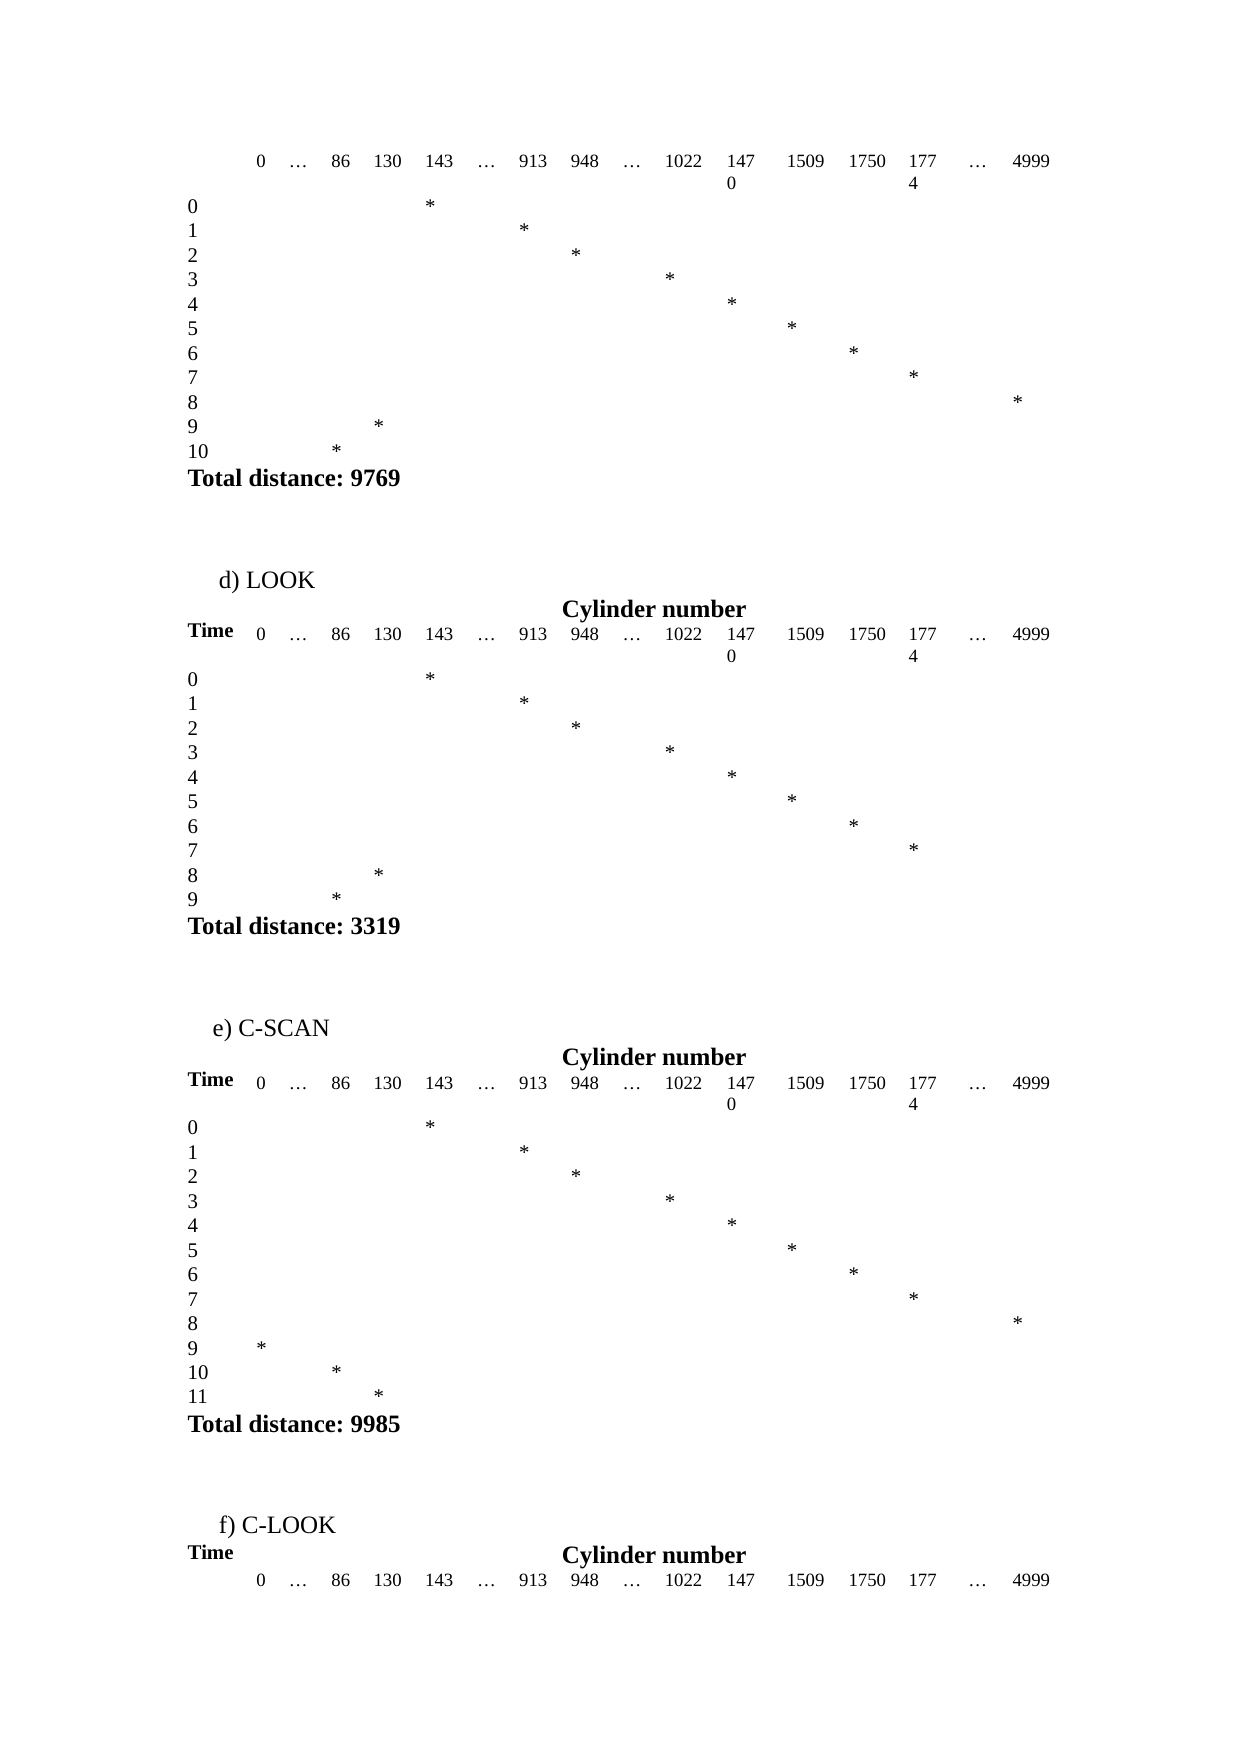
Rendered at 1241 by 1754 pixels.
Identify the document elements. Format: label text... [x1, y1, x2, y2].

table_cell [414, 1286, 466, 1311]
table_cell [320, 1115, 362, 1139]
table_cell [715, 1360, 775, 1384]
table_cell … [957, 150, 1001, 193]
table_cell [362, 887, 414, 911]
table_cell 0 [245, 1071, 277, 1115]
table_cell * [508, 1139, 559, 1164]
table_cell [362, 1360, 414, 1384]
table_cell [775, 813, 837, 838]
table_cell [957, 243, 1001, 267]
table_cell [837, 389, 897, 414]
table_cell [837, 1164, 897, 1188]
table_cell [715, 438, 775, 463]
table_cell [1001, 1139, 1063, 1164]
table_cell * [559, 715, 611, 740]
table_cell [466, 740, 508, 764]
table_cell [957, 1237, 1001, 1262]
table_cell [278, 194, 320, 218]
table_cell [897, 414, 957, 438]
table_cell [245, 813, 277, 838]
table_cell [897, 218, 957, 242]
table_cell [245, 389, 277, 414]
table_cell [414, 715, 466, 740]
table_cell [508, 838, 559, 862]
table_cell [466, 291, 508, 316]
table_cell 4999 [1001, 623, 1063, 666]
table_cell [508, 389, 559, 414]
table_cell 948 [559, 623, 611, 666]
table_cell [414, 887, 466, 911]
table_cell 9 [176, 887, 245, 911]
table_cell [1001, 291, 1063, 316]
table_cell [775, 1335, 837, 1360]
table_cell [245, 789, 277, 813]
table_cell 5 [176, 316, 245, 340]
table_cell [1001, 316, 1063, 340]
table_cell 8 [176, 389, 245, 414]
table_cell * [414, 666, 466, 691]
table_cell 913 [508, 1569, 559, 1591]
table_cell [320, 764, 362, 789]
table_cell * [837, 1262, 897, 1286]
table_cell [775, 764, 837, 789]
table_cell [278, 340, 320, 365]
table_cell [278, 838, 320, 862]
table_cell [653, 1311, 715, 1335]
table_cell [715, 365, 775, 389]
table_cell [559, 1188, 611, 1213]
table_cell [320, 740, 362, 764]
table_cell [837, 1335, 897, 1360]
table_cell 1022 [653, 150, 715, 193]
table_cell 0 [176, 194, 245, 218]
table_cell [559, 838, 611, 862]
table_cell [414, 1188, 466, 1213]
table_cell [559, 789, 611, 813]
table_cell [611, 1262, 653, 1286]
table_cell [466, 887, 508, 911]
table_cell * [508, 218, 559, 242]
table_cell [611, 1139, 653, 1164]
table_cell [1001, 887, 1063, 911]
table_cell [653, 1139, 715, 1164]
table_cell [775, 862, 837, 887]
table_cell [653, 813, 715, 838]
table_cell 86 [320, 1071, 362, 1115]
table_cell 1 [176, 691, 245, 715]
table_cell [362, 1213, 414, 1237]
table_cell [320, 1139, 362, 1164]
table_cell [611, 887, 653, 911]
table_cell [414, 764, 466, 789]
table_cell [245, 740, 277, 764]
table_cell [715, 838, 775, 862]
table_cell [957, 1286, 1001, 1311]
table_cell [1001, 340, 1063, 365]
table_cell * [414, 194, 466, 218]
table_cell [653, 1286, 715, 1311]
table_cell [245, 887, 277, 911]
table_cell [362, 1262, 414, 1286]
table_cell [775, 715, 837, 740]
table_cell [957, 862, 1001, 887]
table_cell [897, 1188, 957, 1213]
table_cell [775, 887, 837, 911]
table_cell [1001, 267, 1063, 291]
table_cell [320, 218, 362, 242]
table_cell [508, 1164, 559, 1188]
table_cell [957, 1115, 1001, 1139]
table_cell [362, 243, 414, 267]
table_cell [1001, 365, 1063, 389]
table_cell * [362, 414, 414, 438]
table_cell [466, 1115, 508, 1139]
table_cell [653, 789, 715, 813]
table_cell 11 [176, 1384, 245, 1409]
table_cell [362, 838, 414, 862]
table_header Time [176, 1042, 245, 1115]
table_cell [414, 243, 466, 267]
table_cell [559, 813, 611, 838]
table_cell [775, 1360, 837, 1384]
table_cell [611, 267, 653, 291]
table_cell [245, 1311, 277, 1335]
table_cell 0 [245, 1569, 277, 1591]
table_cell [897, 691, 957, 715]
table_cell [715, 887, 775, 911]
table_cell [653, 1384, 715, 1409]
table_cell [320, 691, 362, 715]
table_cell 10 [176, 1360, 245, 1384]
table_cell [362, 715, 414, 740]
table_cell [414, 838, 466, 862]
table_cell [611, 218, 653, 242]
table_cell * [837, 340, 897, 365]
table_cell [775, 1262, 837, 1286]
table_cell [466, 1360, 508, 1384]
text Total distance: 9985 [187, 1409, 1053, 1438]
table_cell [775, 389, 837, 414]
table_cell [245, 666, 277, 691]
table_cell [715, 267, 775, 291]
table_cell [278, 1188, 320, 1213]
table_cell [775, 1384, 837, 1409]
table_header Cylinder number [245, 1042, 1063, 1071]
table_cell [1001, 1164, 1063, 1188]
table_cell 2 [176, 715, 245, 740]
table_cell [362, 666, 414, 691]
table_cell [414, 340, 466, 365]
table_cell [278, 365, 320, 389]
table_cell [775, 1164, 837, 1188]
table_cell 3 [176, 267, 245, 291]
table_cell [508, 291, 559, 316]
table_cell [1001, 715, 1063, 740]
table_cell [837, 862, 897, 887]
table_cell [611, 340, 653, 365]
table_cell [611, 243, 653, 267]
table_cell 8 [176, 1311, 245, 1335]
table_cell 4 [176, 291, 245, 316]
table_cell [897, 1139, 957, 1164]
table_cell [466, 666, 508, 691]
table_cell [957, 291, 1001, 316]
table_cell [1001, 740, 1063, 764]
table_cell [957, 666, 1001, 691]
table_cell [653, 691, 715, 715]
table_cell [414, 218, 466, 242]
table_cell [278, 414, 320, 438]
table_cell [278, 438, 320, 463]
table_cell [245, 715, 277, 740]
table_cell 1 [176, 218, 245, 242]
table_cell [611, 414, 653, 438]
table_cell [362, 340, 414, 365]
table_cell [362, 813, 414, 838]
table_cell … [466, 1071, 508, 1115]
table_cell [508, 740, 559, 764]
text d) LOOK [187, 565, 1053, 593]
table_cell … [611, 623, 653, 666]
table_cell [957, 715, 1001, 740]
table_cell [837, 1139, 897, 1164]
table_cell … [957, 1071, 1001, 1115]
table_cell [1001, 243, 1063, 267]
table_cell [957, 887, 1001, 911]
table_cell [508, 438, 559, 463]
table_cell [1001, 666, 1063, 691]
table_cell [837, 194, 897, 218]
table_cell [775, 438, 837, 463]
table_cell [466, 1311, 508, 1335]
table_cell [466, 218, 508, 242]
table_cell [653, 1262, 715, 1286]
table_cell [320, 194, 362, 218]
table_cell [278, 813, 320, 838]
table_cell 1022 [653, 623, 715, 666]
table_cell [957, 1384, 1001, 1409]
table_cell [1001, 691, 1063, 715]
table_cell * [775, 789, 837, 813]
table_cell * [653, 267, 715, 291]
table_cell [559, 267, 611, 291]
table_cell [837, 1384, 897, 1409]
table_cell [1001, 862, 1063, 887]
table_cell [653, 1237, 715, 1262]
text Total distance: 9769 [187, 463, 1053, 492]
table_cell [508, 1262, 559, 1286]
table_cell [611, 1286, 653, 1311]
table_cell [362, 691, 414, 715]
table_cell [897, 243, 957, 267]
table_cell [466, 1335, 508, 1360]
table_cell [466, 438, 508, 463]
table_header Time [176, 1540, 245, 1591]
table_cell [837, 414, 897, 438]
table_cell [715, 1139, 775, 1164]
table_cell 143 [414, 150, 466, 193]
table_cell [775, 691, 837, 715]
table_cell [508, 1286, 559, 1311]
table_cell [320, 1286, 362, 1311]
table_cell [414, 1237, 466, 1262]
table_cell [715, 1262, 775, 1286]
table_cell 1022 [653, 1569, 715, 1591]
table_cell [362, 789, 414, 813]
table_header Time [176, 594, 245, 666]
table_cell [414, 365, 466, 389]
table_cell 8 [176, 862, 245, 887]
table_cell [278, 316, 320, 340]
table_cell [245, 764, 277, 789]
table_cell [837, 715, 897, 740]
table_cell [362, 1164, 414, 1188]
table_cell [508, 1360, 559, 1384]
table_cell [611, 764, 653, 789]
table_cell * [362, 1384, 414, 1409]
table_cell [775, 1213, 837, 1237]
table_cell [278, 887, 320, 911]
table_cell [897, 267, 957, 291]
table_cell [466, 1237, 508, 1262]
table_cell … [278, 623, 320, 666]
table_cell [245, 1286, 277, 1311]
table_cell [414, 438, 466, 463]
table_cell [278, 243, 320, 267]
table_cell [245, 1164, 277, 1188]
table_cell [508, 1213, 559, 1237]
table_cell [653, 194, 715, 218]
table_cell [362, 218, 414, 242]
table_cell [1001, 194, 1063, 218]
table_cell [278, 1139, 320, 1164]
table_cell [508, 267, 559, 291]
table_header Cylinder number [245, 594, 1063, 623]
table_cell 0 [245, 150, 277, 193]
table_cell [362, 1335, 414, 1360]
table_cell [715, 1115, 775, 1139]
table_cell [414, 291, 466, 316]
table_cell [837, 764, 897, 789]
text e) C-SCAN [187, 1013, 1053, 1042]
table_cell [466, 838, 508, 862]
table_cell [1001, 789, 1063, 813]
table_cell [245, 365, 277, 389]
table_cell 143 [414, 1071, 466, 1115]
table_cell [278, 1262, 320, 1286]
table_cell [508, 414, 559, 438]
table_cell 4 [176, 764, 245, 789]
table_cell [466, 389, 508, 414]
table_cell [715, 715, 775, 740]
table_cell [653, 764, 715, 789]
table_cell 1750 [837, 1569, 897, 1591]
table_cell [775, 243, 837, 267]
table_cell [362, 1311, 414, 1335]
table_cell [653, 838, 715, 862]
table_cell [715, 813, 775, 838]
table_cell * [1001, 1311, 1063, 1335]
table_cell [1001, 838, 1063, 862]
table_cell 1774 [897, 1071, 957, 1115]
table_cell 147 [715, 1569, 775, 1591]
table_cell [653, 316, 715, 340]
table_cell [775, 740, 837, 764]
table_cell [1001, 218, 1063, 242]
table_cell [897, 438, 957, 463]
table_cell [320, 340, 362, 365]
table_cell [278, 1286, 320, 1311]
table_cell [611, 1188, 653, 1213]
table_cell * [715, 1213, 775, 1237]
table_cell [245, 1115, 277, 1139]
table_cell [414, 1335, 466, 1360]
table_cell 130 [362, 1071, 414, 1115]
table_cell [559, 389, 611, 414]
table_cell [278, 862, 320, 887]
table_cell [466, 1188, 508, 1213]
table_cell [611, 1360, 653, 1384]
table_cell * [320, 1360, 362, 1384]
table_cell [611, 813, 653, 838]
table_cell [653, 365, 715, 389]
table_cell [957, 218, 1001, 242]
table_cell [559, 291, 611, 316]
table_cell [837, 218, 897, 242]
table_cell [653, 1164, 715, 1188]
table_cell [611, 194, 653, 218]
table_cell [559, 1311, 611, 1335]
table_cell [715, 340, 775, 365]
table_cell 177 [897, 1569, 957, 1591]
table_cell 7 [176, 838, 245, 862]
table_cell 4999 [1001, 150, 1063, 193]
table_cell [362, 438, 414, 463]
table_cell [837, 740, 897, 764]
table_cell 1022 [653, 1071, 715, 1115]
table_cell [897, 194, 957, 218]
table_cell [653, 1213, 715, 1237]
table_cell [897, 813, 957, 838]
table_cell 130 [362, 1569, 414, 1591]
table_cell [508, 887, 559, 911]
table_cell 130 [362, 150, 414, 193]
table_cell 9 [176, 414, 245, 438]
table_cell [278, 267, 320, 291]
table_cell [559, 1335, 611, 1360]
table_cell [837, 666, 897, 691]
table_cell [320, 267, 362, 291]
table_cell [278, 218, 320, 242]
table_cell [414, 316, 466, 340]
table_cell [414, 813, 466, 838]
table_header [176, 150, 245, 193]
table_cell [715, 1237, 775, 1262]
table_cell 10 [176, 438, 245, 463]
table_cell [897, 887, 957, 911]
table_cell … [466, 150, 508, 193]
table_cell [559, 740, 611, 764]
table_cell [278, 1311, 320, 1335]
table_cell [245, 218, 277, 242]
table_cell [559, 316, 611, 340]
table_cell [715, 666, 775, 691]
table_cell [611, 1237, 653, 1262]
table_cell [245, 1262, 277, 1286]
table_cell [320, 1237, 362, 1262]
table_cell [362, 740, 414, 764]
table_cell [653, 414, 715, 438]
table_cell [653, 291, 715, 316]
table_cell [1001, 1115, 1063, 1139]
table_cell [957, 267, 1001, 291]
table_cell [897, 1384, 957, 1409]
table_cell * [775, 1237, 837, 1262]
table_cell [957, 1188, 1001, 1213]
table_cell 0 [176, 1115, 245, 1139]
table_cell … [611, 1071, 653, 1115]
table_cell * [1001, 389, 1063, 414]
table_cell [278, 389, 320, 414]
table_cell 1750 [837, 150, 897, 193]
table_cell [957, 1335, 1001, 1360]
table_cell [245, 340, 277, 365]
table_cell [957, 838, 1001, 862]
table_cell 1774 [897, 150, 957, 193]
table_cell [278, 1237, 320, 1262]
table_cell [653, 666, 715, 691]
table_cell [957, 194, 1001, 218]
table_cell [559, 1213, 611, 1237]
table_cell … [466, 623, 508, 666]
table_cell [245, 267, 277, 291]
table_cell [559, 1384, 611, 1409]
table_cell [414, 1213, 466, 1237]
table_cell 7 [176, 1286, 245, 1311]
table_cell [245, 691, 277, 715]
table_cell [611, 316, 653, 340]
table_cell … [278, 1569, 320, 1591]
table_cell [362, 1139, 414, 1164]
table_cell * [837, 813, 897, 838]
table_cell [653, 1115, 715, 1139]
table_cell * [775, 316, 837, 340]
table_cell [245, 1384, 277, 1409]
table_cell [897, 291, 957, 316]
table_cell [320, 389, 362, 414]
table_cell [837, 1237, 897, 1262]
table_cell [466, 813, 508, 838]
table_cell [508, 764, 559, 789]
table_cell 9 [176, 1335, 245, 1360]
table_cell [775, 838, 837, 862]
table_cell 143 [414, 1569, 466, 1591]
table_cell [320, 1311, 362, 1335]
table_cell [957, 1164, 1001, 1188]
table_cell 4999 [1001, 1071, 1063, 1115]
table_cell [957, 764, 1001, 789]
table_cell [559, 218, 611, 242]
table_cell [775, 291, 837, 316]
table_cell * [897, 1286, 957, 1311]
table_cell [414, 1164, 466, 1188]
table_cell [957, 389, 1001, 414]
table_cell [320, 1384, 362, 1409]
table_cell [245, 1237, 277, 1262]
table_cell [897, 1213, 957, 1237]
table_cell [611, 1213, 653, 1237]
table_cell [611, 1164, 653, 1188]
table_cell 143 [414, 623, 466, 666]
table_cell [653, 340, 715, 365]
table_cell 913 [508, 150, 559, 193]
table_cell [466, 764, 508, 789]
table_cell [320, 1188, 362, 1213]
table_cell [245, 1188, 277, 1213]
table_cell [278, 789, 320, 813]
text f) C-LOOK [187, 1511, 1053, 1539]
table_cell [466, 194, 508, 218]
table_cell [1001, 813, 1063, 838]
table_cell [897, 1237, 957, 1262]
table_cell [320, 1213, 362, 1237]
table_cell [559, 340, 611, 365]
table_cell [320, 838, 362, 862]
table_cell [715, 1286, 775, 1311]
table_cell * [653, 1188, 715, 1213]
table_cell 1470 [715, 1071, 775, 1115]
table_cell [715, 1188, 775, 1213]
table_cell [837, 1311, 897, 1335]
table_cell [775, 1286, 837, 1311]
table_cell [466, 243, 508, 267]
table_cell [508, 340, 559, 365]
table_cell [508, 194, 559, 218]
table_cell [245, 1213, 277, 1237]
table_cell [775, 194, 837, 218]
table_cell [320, 1262, 362, 1286]
table_cell [559, 1286, 611, 1311]
table_cell [362, 194, 414, 218]
table_cell [1001, 1262, 1063, 1286]
table_cell [362, 316, 414, 340]
table_cell [837, 789, 897, 813]
table_cell [775, 267, 837, 291]
table_cell [611, 438, 653, 463]
table_cell [653, 438, 715, 463]
table_cell [611, 862, 653, 887]
table_cell 86 [320, 1569, 362, 1591]
table_cell 948 [559, 1071, 611, 1115]
table_cell [466, 1213, 508, 1237]
table_cell [508, 1311, 559, 1335]
table_cell 2 [176, 1164, 245, 1188]
table_cell 1509 [775, 1569, 837, 1591]
table_cell [559, 764, 611, 789]
table_cell 0 [176, 666, 245, 691]
table_cell [559, 666, 611, 691]
table_cell * [897, 365, 957, 389]
table_cell [957, 1213, 1001, 1237]
table_cell 6 [176, 1262, 245, 1286]
table_cell [559, 862, 611, 887]
table_cell [508, 1335, 559, 1360]
table_cell [559, 887, 611, 911]
table_cell [508, 316, 559, 340]
table_cell [897, 340, 957, 365]
table_cell [559, 1115, 611, 1139]
table_cell [897, 715, 957, 740]
table_cell [715, 414, 775, 438]
table_cell [508, 1237, 559, 1262]
table_cell [715, 243, 775, 267]
table_cell [897, 666, 957, 691]
table_cell 130 [362, 623, 414, 666]
table_cell [611, 838, 653, 862]
table_cell [957, 740, 1001, 764]
table_cell [611, 691, 653, 715]
table_cell [715, 1164, 775, 1188]
table_cell [245, 316, 277, 340]
table_cell [837, 365, 897, 389]
table_cell [278, 691, 320, 715]
table_cell * [897, 838, 957, 862]
table_cell [278, 1213, 320, 1237]
table_cell … [611, 1569, 653, 1591]
table_cell [414, 1262, 466, 1286]
table_cell [559, 1139, 611, 1164]
table_cell [897, 1262, 957, 1286]
table_cell [1001, 1286, 1063, 1311]
table_cell [362, 365, 414, 389]
table_cell [466, 691, 508, 715]
table_cell [715, 316, 775, 340]
table_cell [957, 1262, 1001, 1286]
table_cell [278, 666, 320, 691]
table_cell [1001, 1213, 1063, 1237]
table_cell [897, 1360, 957, 1384]
table_cell [837, 691, 897, 715]
table_cell [611, 1384, 653, 1409]
table_cell [957, 438, 1001, 463]
table_cell [508, 243, 559, 267]
table_cell [611, 715, 653, 740]
table_cell [320, 862, 362, 887]
table_cell [278, 715, 320, 740]
table_cell [466, 1164, 508, 1188]
table_cell [897, 740, 957, 764]
table_cell [278, 764, 320, 789]
table_cell [653, 218, 715, 242]
table_cell * [414, 1115, 466, 1139]
table_cell 913 [508, 623, 559, 666]
table_cell [559, 691, 611, 715]
table_cell [1001, 1384, 1063, 1409]
table_cell [837, 1188, 897, 1213]
table_cell * [362, 862, 414, 887]
table_cell [1001, 1360, 1063, 1384]
table_cell [466, 789, 508, 813]
table_cell [245, 194, 277, 218]
table_cell 1774 [897, 623, 957, 666]
table_cell [362, 291, 414, 316]
table_cell * [320, 438, 362, 463]
table_cell 2 [176, 243, 245, 267]
table_cell [611, 1335, 653, 1360]
table_cell 1750 [837, 1071, 897, 1115]
table_cell [559, 1360, 611, 1384]
table_cell 948 [559, 150, 611, 193]
table_cell [508, 715, 559, 740]
table_cell [775, 414, 837, 438]
table_cell [245, 1139, 277, 1164]
table_cell [775, 340, 837, 365]
table_cell 1750 [837, 623, 897, 666]
table_cell [414, 414, 466, 438]
table_cell [245, 414, 277, 438]
table_cell [320, 813, 362, 838]
table_cell [466, 715, 508, 740]
table_header Cylinder number [245, 1540, 1063, 1569]
table_cell [957, 1360, 1001, 1384]
table_cell 0 [245, 623, 277, 666]
table_cell [320, 243, 362, 267]
table_cell [837, 838, 897, 862]
table_cell [775, 1188, 837, 1213]
table_cell [837, 1286, 897, 1311]
table_cell [611, 740, 653, 764]
table_cell [653, 1335, 715, 1360]
table_cell [715, 789, 775, 813]
table_cell [508, 365, 559, 389]
table_cell 1509 [775, 1071, 837, 1115]
table_cell [278, 1335, 320, 1360]
table_cell [957, 365, 1001, 389]
table_cell 86 [320, 150, 362, 193]
table_cell [559, 1262, 611, 1286]
table_cell [508, 813, 559, 838]
table_cell [775, 666, 837, 691]
table_cell [466, 340, 508, 365]
table_cell [957, 813, 1001, 838]
table_cell [320, 715, 362, 740]
table_cell [508, 789, 559, 813]
table_cell [897, 764, 957, 789]
table_cell [775, 1311, 837, 1335]
table_cell [466, 1286, 508, 1311]
table_cell [466, 1262, 508, 1286]
table_cell [957, 691, 1001, 715]
table_cell [278, 1360, 320, 1384]
table_cell [957, 414, 1001, 438]
table_cell [837, 1213, 897, 1237]
table_cell [715, 862, 775, 887]
table_cell [653, 1360, 715, 1384]
table_cell [611, 365, 653, 389]
table_cell [278, 1164, 320, 1188]
table_cell [653, 243, 715, 267]
table_cell [775, 218, 837, 242]
table_cell … [957, 623, 1001, 666]
table_cell [559, 365, 611, 389]
table_cell [1001, 1188, 1063, 1213]
table_cell [715, 1311, 775, 1335]
table_cell [466, 414, 508, 438]
table_cell [715, 194, 775, 218]
table_cell [611, 291, 653, 316]
table_cell [414, 691, 466, 715]
table_cell * [559, 1164, 611, 1188]
table_cell [278, 291, 320, 316]
table_cell [559, 414, 611, 438]
table_cell [245, 291, 277, 316]
table_cell [897, 389, 957, 414]
table_cell [320, 666, 362, 691]
table_cell [559, 1237, 611, 1262]
table_cell [320, 1335, 362, 1360]
table_cell [957, 340, 1001, 365]
table_cell [559, 194, 611, 218]
table_cell [611, 389, 653, 414]
table_cell [715, 1335, 775, 1360]
table_cell [897, 316, 957, 340]
table_cell [414, 1311, 466, 1335]
table_cell 1 [176, 1139, 245, 1164]
table_cell * [508, 691, 559, 715]
table_cell [611, 1311, 653, 1335]
table_cell 1470 [715, 150, 775, 193]
table_cell [245, 838, 277, 862]
table_cell [320, 789, 362, 813]
table_cell 5 [176, 1237, 245, 1262]
table_cell [1001, 1237, 1063, 1262]
table_cell [414, 1384, 466, 1409]
table_cell [414, 1139, 466, 1164]
table_cell … [278, 150, 320, 193]
table_cell [508, 666, 559, 691]
table_cell [715, 691, 775, 715]
table_cell [957, 1311, 1001, 1335]
table_cell [775, 365, 837, 389]
table_cell [245, 438, 277, 463]
table_cell 3 [176, 1188, 245, 1213]
table_cell [362, 1286, 414, 1311]
table_cell [362, 267, 414, 291]
table_cell [466, 267, 508, 291]
table_cell [957, 316, 1001, 340]
table_cell [775, 1115, 837, 1139]
table_cell * [245, 1335, 277, 1360]
table_cell 6 [176, 813, 245, 838]
table_cell [837, 887, 897, 911]
table_cell * [559, 243, 611, 267]
table_cell [897, 789, 957, 813]
table_cell [414, 267, 466, 291]
table_cell [278, 1115, 320, 1139]
table_cell [320, 1164, 362, 1188]
table_cell 5 [176, 789, 245, 813]
table_cell [559, 438, 611, 463]
table_cell [508, 1115, 559, 1139]
table_cell [611, 1115, 653, 1139]
table_cell [466, 365, 508, 389]
table_cell [508, 862, 559, 887]
table_cell [957, 789, 1001, 813]
table_cell [362, 764, 414, 789]
table_cell [414, 740, 466, 764]
table_cell [775, 1139, 837, 1164]
table_cell 86 [320, 623, 362, 666]
table_cell [1001, 1335, 1063, 1360]
table_cell [715, 740, 775, 764]
table_cell 913 [508, 1071, 559, 1115]
table_cell [466, 1384, 508, 1409]
table_cell 1470 [715, 623, 775, 666]
table_cell [414, 789, 466, 813]
table_cell 1509 [775, 623, 837, 666]
table_cell [414, 1360, 466, 1384]
table_cell [414, 389, 466, 414]
table_cell [320, 316, 362, 340]
table_cell [653, 862, 715, 887]
table_cell 948 [559, 1569, 611, 1591]
table_cell [653, 389, 715, 414]
table_cell [1001, 414, 1063, 438]
table_cell [414, 862, 466, 887]
table_cell [715, 389, 775, 414]
text Total distance: 3319 [187, 911, 1053, 940]
table_cell [837, 1115, 897, 1139]
table_cell … [466, 1569, 508, 1591]
table_cell [1001, 764, 1063, 789]
table_cell [362, 389, 414, 414]
table_cell [897, 862, 957, 887]
table_cell [837, 438, 897, 463]
table_cell * [653, 740, 715, 764]
table_cell [837, 267, 897, 291]
table_cell * [320, 887, 362, 911]
table_cell … [611, 150, 653, 193]
table_cell [653, 887, 715, 911]
table_cell [837, 316, 897, 340]
table_cell [653, 715, 715, 740]
table_cell [362, 1188, 414, 1213]
table_cell 6 [176, 340, 245, 365]
table_cell 4 [176, 1213, 245, 1237]
table_cell [1001, 438, 1063, 463]
table_cell [715, 218, 775, 242]
table_cell [715, 1384, 775, 1409]
table_cell [466, 862, 508, 887]
table_cell 7 [176, 365, 245, 389]
table_cell [837, 1360, 897, 1384]
table_cell [466, 1139, 508, 1164]
table_cell [508, 1384, 559, 1409]
table_cell [245, 243, 277, 267]
table_cell * [715, 291, 775, 316]
table_cell [245, 1360, 277, 1384]
table_cell 3 [176, 740, 245, 764]
table_cell [837, 243, 897, 267]
table_cell [278, 740, 320, 764]
table_cell * [715, 764, 775, 789]
table_cell … [278, 1071, 320, 1115]
table_cell [897, 1115, 957, 1139]
table_cell [897, 1164, 957, 1188]
table_cell … [957, 1569, 1001, 1591]
table_cell [466, 316, 508, 340]
table_cell [897, 1335, 957, 1360]
table_cell [897, 1311, 957, 1335]
table_cell 1509 [775, 150, 837, 193]
table_cell [508, 1188, 559, 1213]
table_cell 4999 [1001, 1569, 1063, 1591]
table_cell [611, 789, 653, 813]
table_cell [362, 1237, 414, 1262]
table_cell [245, 862, 277, 887]
table_cell [957, 1139, 1001, 1164]
table_cell [320, 414, 362, 438]
table_cell [278, 1384, 320, 1409]
table_cell [837, 291, 897, 316]
table_cell [320, 291, 362, 316]
table_cell [611, 666, 653, 691]
table_cell [362, 1115, 414, 1139]
table_cell [320, 365, 362, 389]
